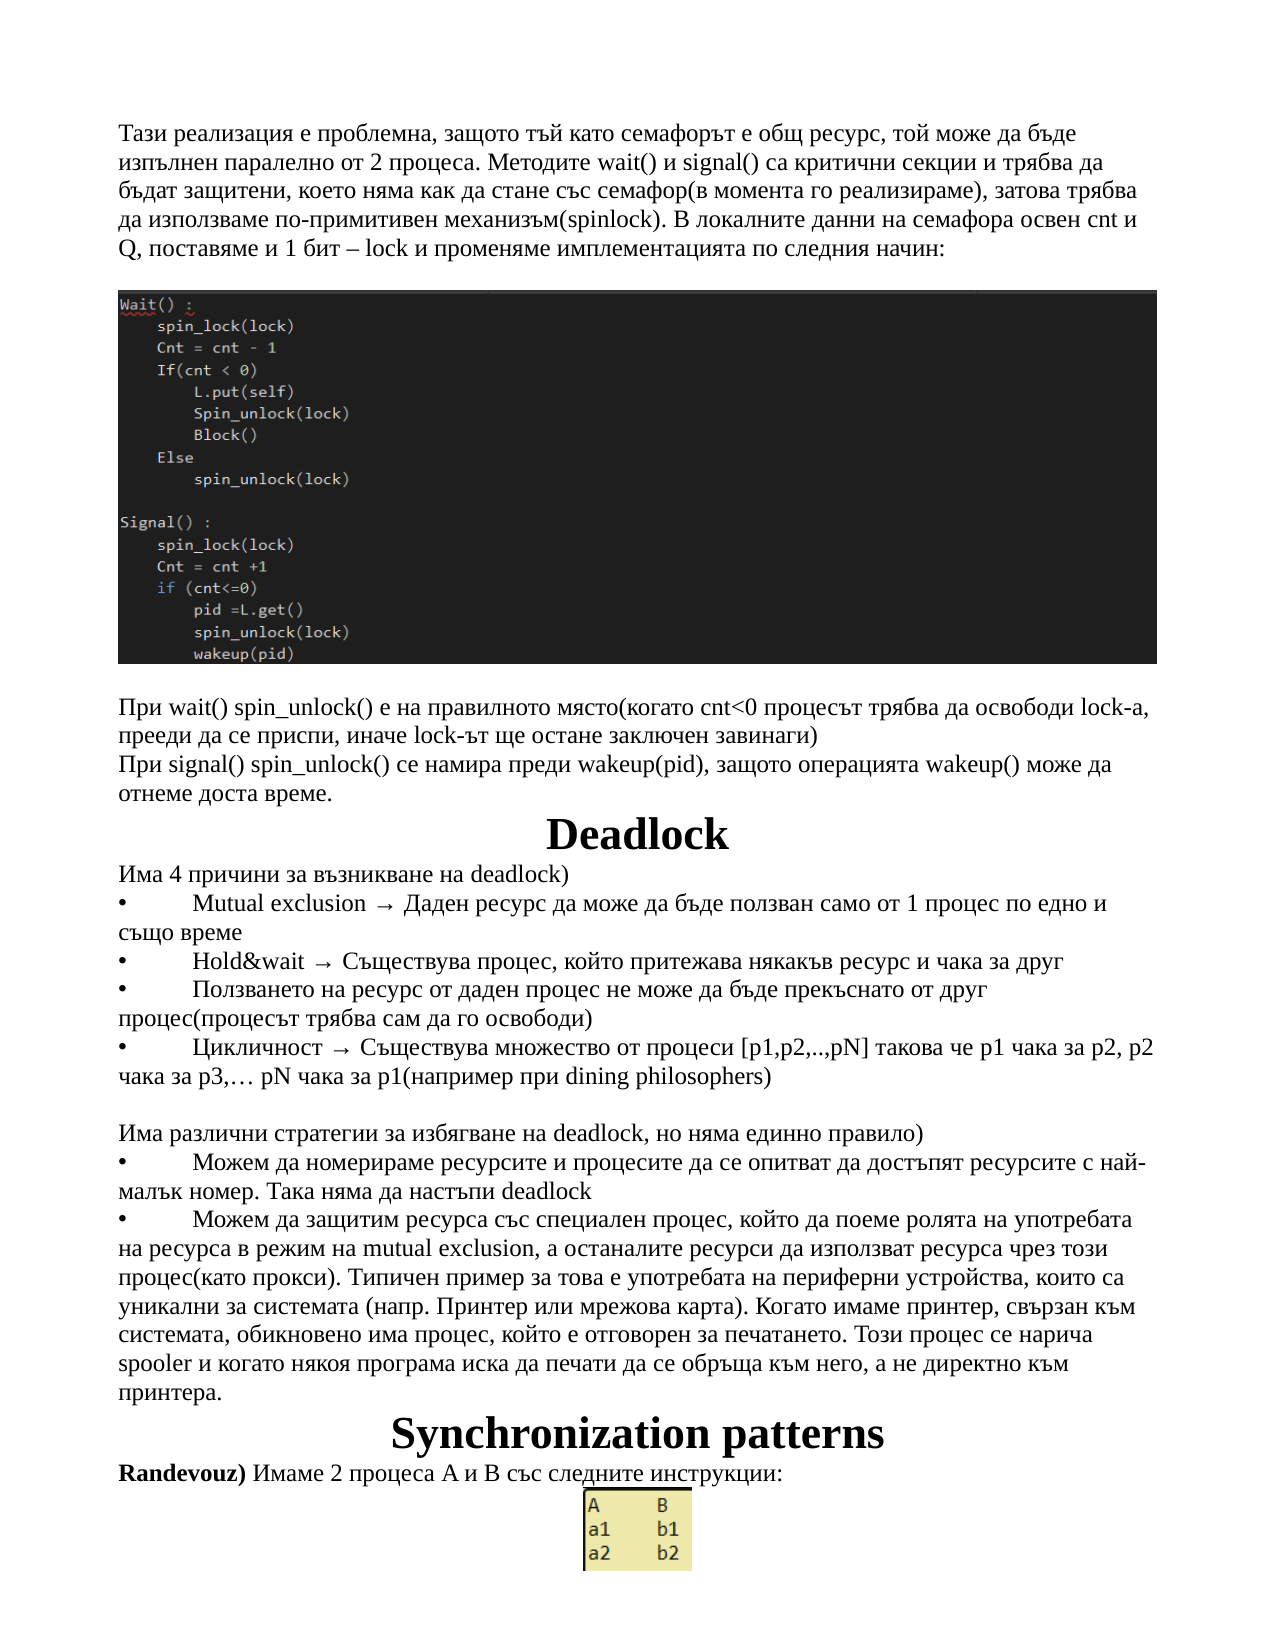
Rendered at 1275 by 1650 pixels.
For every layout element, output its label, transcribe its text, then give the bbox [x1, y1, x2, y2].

text Има 4 причини за възникване на deadlock) [118, 859, 1157, 888]
list Mutual exclusion → Даден ресурс да може да бъде ползван само от 1 процес по едно и също време [118, 888, 1157, 946]
text При signal() spin_unlock() се намира преди wakeup(pid), защото операцията wakeup() може да отнеме доста време. [118, 749, 1157, 807]
text Randevouz) Имаме 2 процеса A и B със следните инструкции: [118, 1458, 1157, 1487]
list Можем да защитим ресурса със специален процес, който да поеме ролята на употребата на ресурса в режим на mutual exclusion, а останалите ресурси да използват ресурса чрез този процес(като прокси). Типичен пример за това е употребата на периферни устройства, които са уникални за системата (напр. Принтер или мрежова карта). Когато имаме принтер, свързан към системата, обикновено има процес, който е отговорен за печатането. Този процес се нарича spooler и когато някоя програма иска да печати да се обръща към него, а не директно към принтера. [118, 1204, 1157, 1406]
list Можем да номерираме ресурсите и процесите да се опитват да достъпят ресурсите с най-малък номер. Така няма да настъпи deadlock [118, 1147, 1157, 1204]
list Ползването на ресурс от даден процес не може да бъде прекъснато от друг процес(процесът трябва сам да го освободи) [118, 974, 1157, 1032]
list Hold&wait → Съществува процес, който притежава някакъв ресурс и чака за друг [118, 946, 1157, 974]
text Тази реализация е проблемна, защото тъй като семафорът е общ ресурс, той може да бъде изпълнен паралелно от 2 процеса. Методите wait() и signal() са критични секции и трябва да бъдат защитени, което няма как да стане със семафор(в момента го реализираме), затова трябва да използваме по-примитивен механизъм(spinlock). В локалните данни на семафора освен cnt и Q, поставяме и 1 бит – lock и променяме имплементацията по следния начин: [118, 118, 1157, 262]
list Цикличност → Съществува множество от процеси [p1,p2,..,pN] такова че p1 чака за p2, p2 чака за p3,… pN чака за p1(например при dining philosophers) [118, 1032, 1157, 1089]
text Deadlock [118, 807, 1157, 859]
text При wait() spin_unlock() е на правилното място(когато cnt<0 процесът трябва да освободи lock-а, прееди да се приспи, иначе lock-ът ще остане заключен завинаги) [118, 692, 1157, 749]
text Има различни стратегии за избягване на deadlock, но няма единно правило) [118, 1118, 1157, 1147]
text Synchronization patterns [118, 1406, 1157, 1458]
